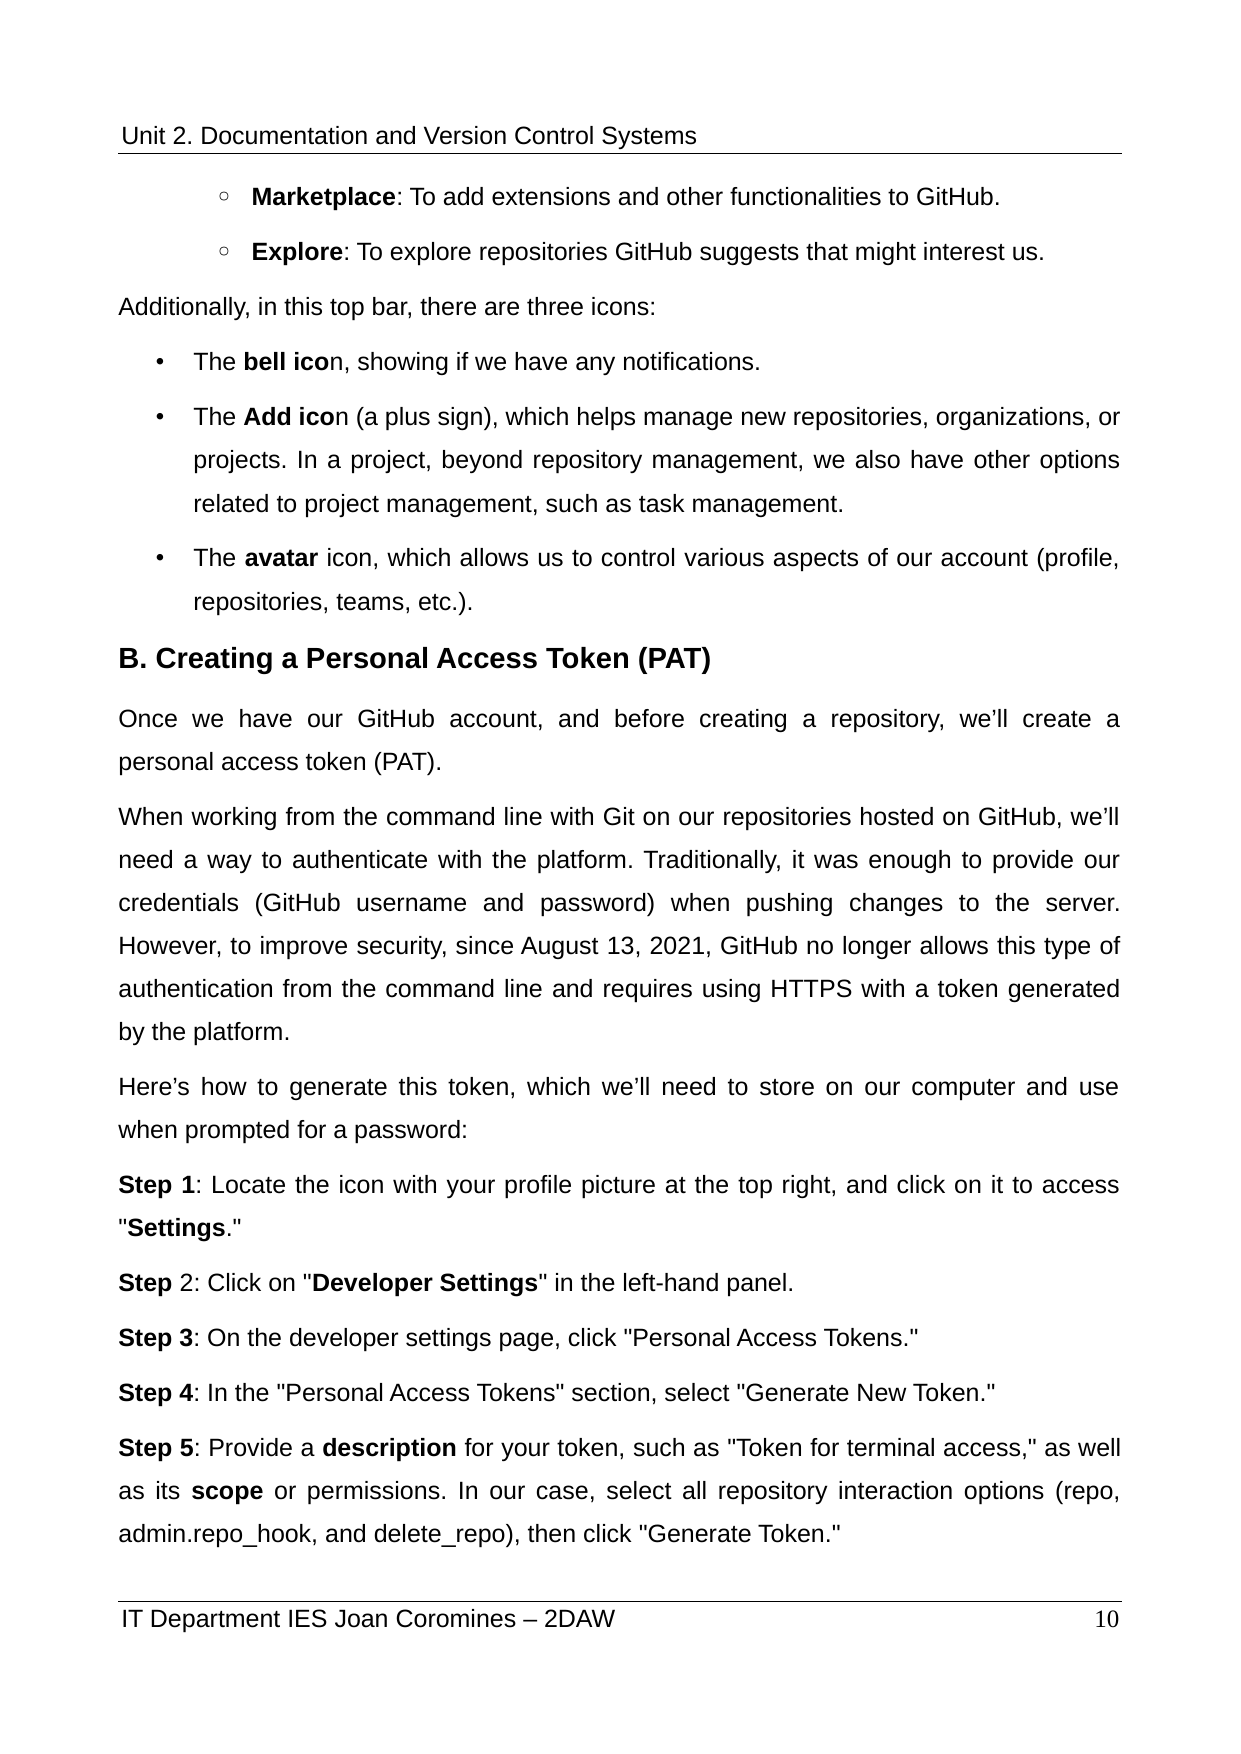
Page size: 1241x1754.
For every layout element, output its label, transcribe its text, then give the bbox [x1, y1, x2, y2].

text Here’s how to generate this token, which we’ll need to store on our computer and use when prompted for a password: [118, 1072, 1122, 1144]
text Step 5: Provide a description for your token, such as "Token for terminal access," as well as its scope or permissions. In our case, select all repository interaction options (repo, admin.repo_hook, and delete_repo), then click "Generate Token." [118, 1433, 1122, 1548]
text Step 2: Click on "Developer Settings" in the left-hand panel. [118, 1268, 1122, 1297]
list Explore: To explore repositories GitHub suggests that might interest us. [214, 237, 1122, 266]
text Once we have our GitHub account, and before creating a repository, we’ll create a personal access token (PAT). [118, 704, 1122, 776]
text When working from the command line with Git on our repositories hosted on GitHub, we’ll need a way to authenticate with the platform. Traditionally, it was enough to provide our credentials (GitHub username and password) when pushing changes to the server. However, to improve security, since August 13, 2021, GitHub no longer allows this type of authentication from the command line and requires using HTTPS with a token generated by the platform. [118, 802, 1122, 1046]
text B. Creating a Personal Access Token (PAT) [118, 642, 1122, 675]
list The Add icon (a plus sign), which helps manage new repositories, organizations, or projects. In a project, beyond repository management, we also have other options related to project management, such as task management. [156, 402, 1122, 517]
list The bell icon, showing if we have any notifications. [156, 347, 1122, 376]
text Step 3: On the developer settings page, click "Personal Access Tokens." [118, 1323, 1122, 1352]
list Marketplace: To add extensions and other functionalities to GitHub. [214, 182, 1122, 211]
text Step 4: In the "Personal Access Tokens" section, select "Generate New Token." [118, 1378, 1122, 1407]
list The avatar icon, which allows us to control various aspects of our account (profile, repositories, teams, etc.). [156, 543, 1122, 615]
text Additionally, in this top bar, there are three icons: [118, 292, 1122, 321]
text Step 1: Locate the icon with your profile picture at the top right, and click on it to access "Settings." [118, 1170, 1122, 1242]
